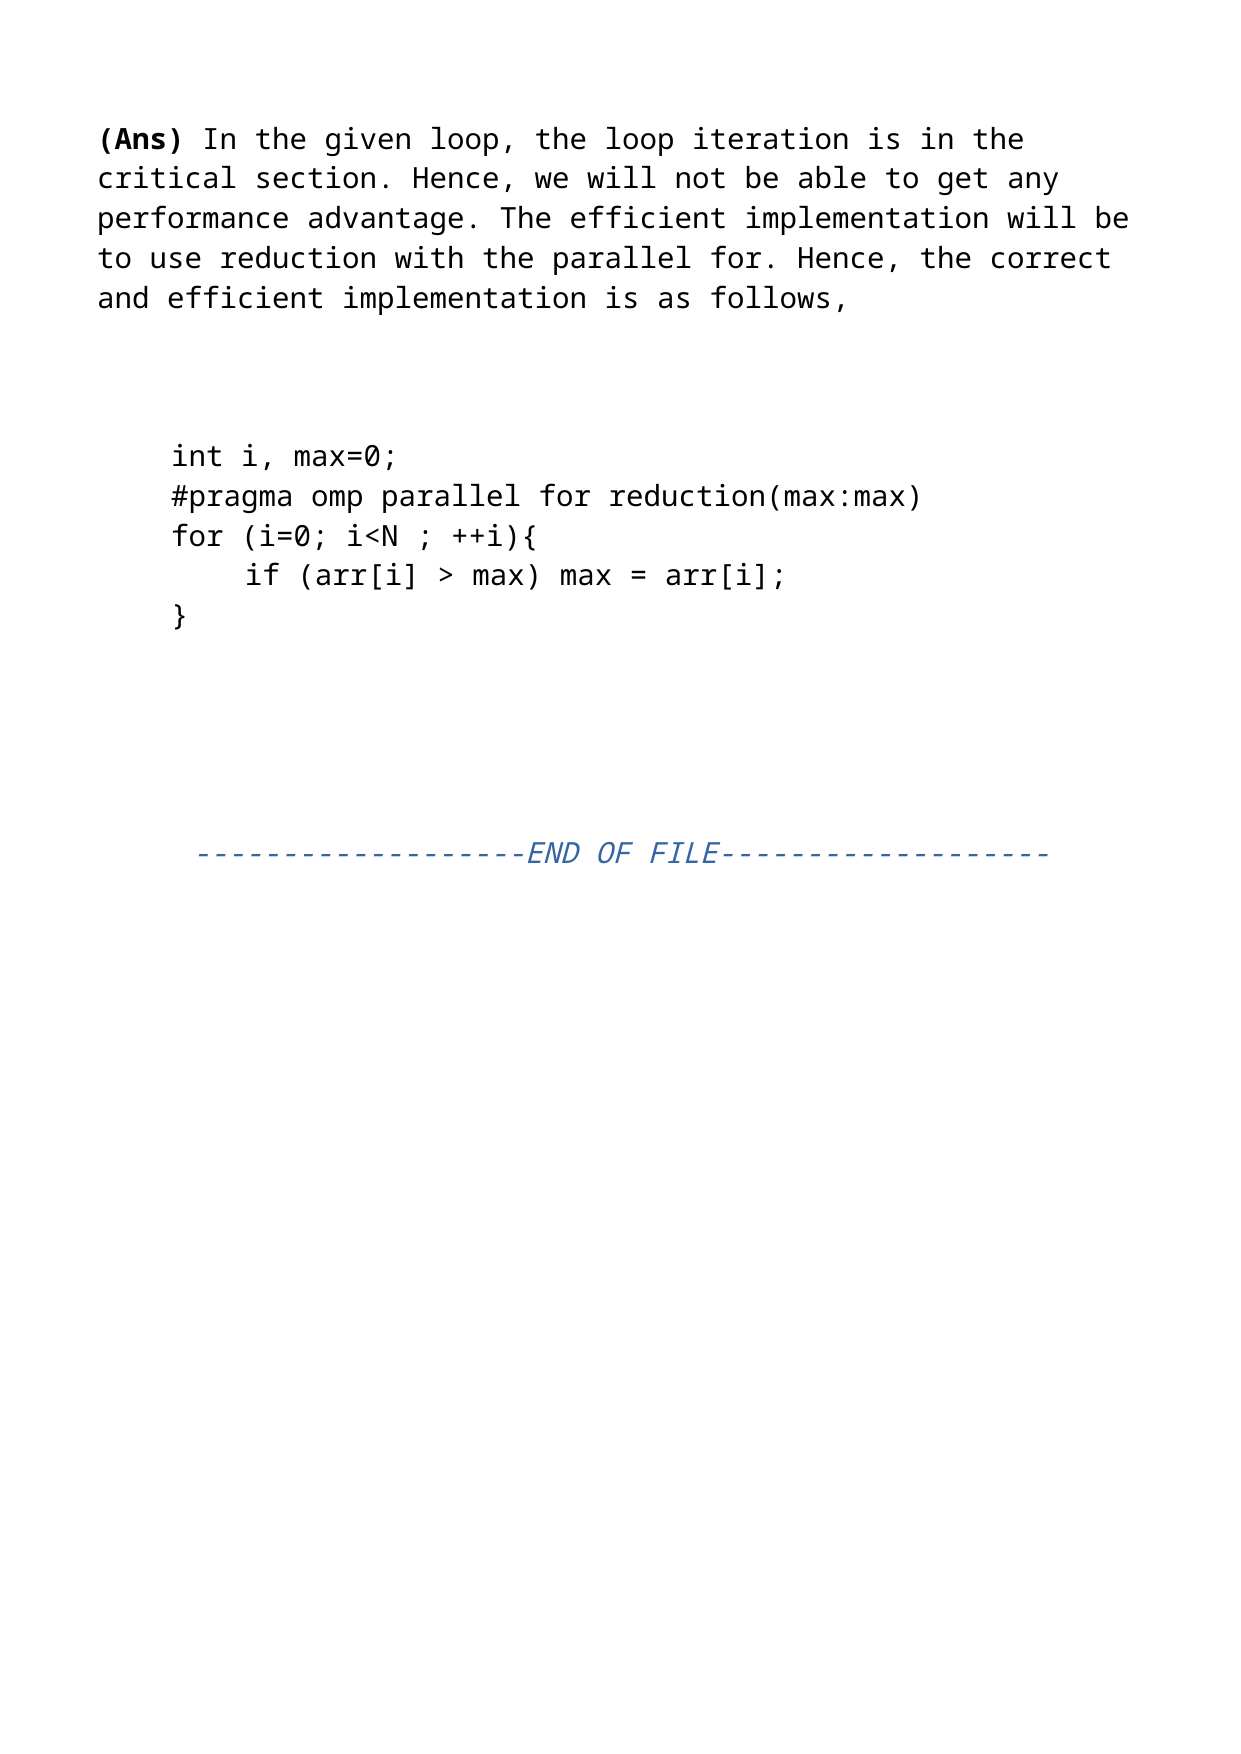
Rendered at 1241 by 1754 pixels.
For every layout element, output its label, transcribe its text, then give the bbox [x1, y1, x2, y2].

text #pragma omp parallel for reduction(max:max) [97, 475, 1148, 515]
text int i, max=0; [97, 436, 1148, 475]
text for (i=0; i<N ; ++i){ [97, 515, 1148, 555]
text (Ans) In the given loop, the loop iteration is in the critical section. Hence, we will not be able to get any performance advantage. The efficient implementation will be to use reduction with the parallel for. Hence, the correct and efficient implementation is as follows, [97, 118, 1148, 317]
text } [97, 594, 1148, 634]
text if (arr[i] > max) max = arr[i]; [97, 555, 1148, 594]
text -------------------END OF FILE------------------- [97, 832, 1148, 872]
